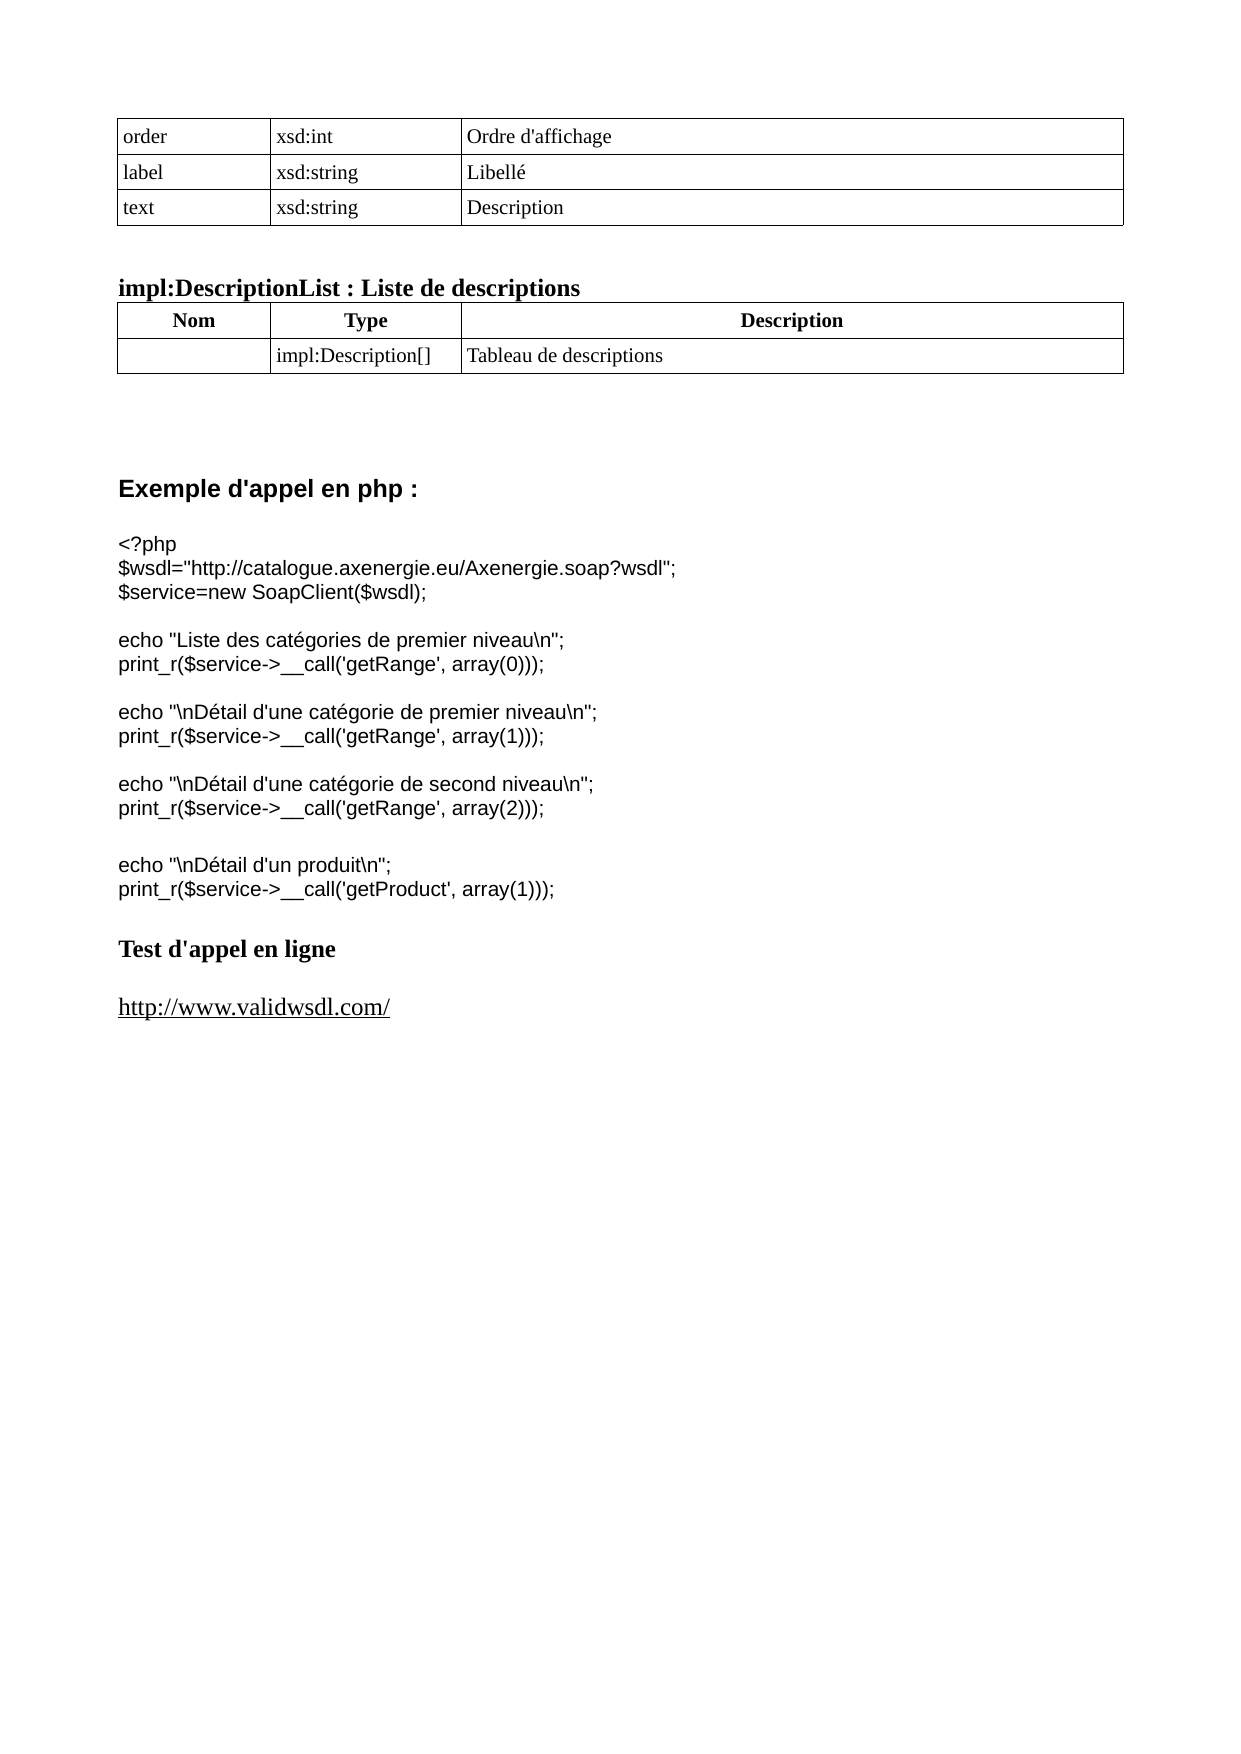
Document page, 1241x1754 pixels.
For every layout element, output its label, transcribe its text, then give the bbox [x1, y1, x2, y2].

text $wsdl="http://catalogue.axenergie.eu/Axenergie.soap?wsdl"; [118, 556, 1122, 580]
text impl:DescriptionList : Liste de descriptions [118, 273, 1122, 302]
table_cell Ordre d'affichage [462, 119, 1123, 154]
text http://www.validwsdl.com/ [118, 992, 1122, 1021]
table_cell [118, 339, 270, 373]
table_cell text [118, 190, 270, 225]
table_header Description [462, 303, 1123, 338]
text echo "\nDétail d'un produit\n"; [118, 853, 1122, 877]
text echo "\nDétail d'une catégorie de second niveau\n"; [118, 771, 1122, 795]
text echo "Liste des catégories de premier niveau\n"; [118, 628, 1122, 652]
table_cell xsd:string [271, 155, 461, 189]
table_cell label [118, 155, 270, 189]
text print_r($service->__call('getRange', array(1))); [118, 723, 1122, 747]
table_cell Libellé [462, 155, 1123, 189]
table_cell impl:Description[] [271, 339, 461, 373]
table_cell order [118, 119, 270, 154]
table_header Type [271, 303, 461, 338]
text $service=new SoapClient($wsdl); [118, 580, 1122, 604]
table_cell Description [462, 190, 1123, 225]
table_header Nom [118, 303, 270, 338]
text print_r($service->__call('getRange', array(0))); [118, 652, 1122, 676]
text print_r($service->__call('getProduct', array(1))); [118, 877, 1122, 901]
table_cell Tableau de descriptions [462, 339, 1123, 373]
text Exemple d'appel en php : [118, 474, 1122, 503]
table_cell xsd:string [271, 190, 461, 225]
table_cell xsd:int [271, 119, 461, 154]
text Test d'appel en ligne [118, 934, 1122, 963]
text echo "\nDétail d'une catégorie de premier niveau\n"; [118, 699, 1122, 723]
text <?php [118, 532, 1122, 556]
text print_r($service->__call('getRange', array(2))); [118, 795, 1122, 819]
